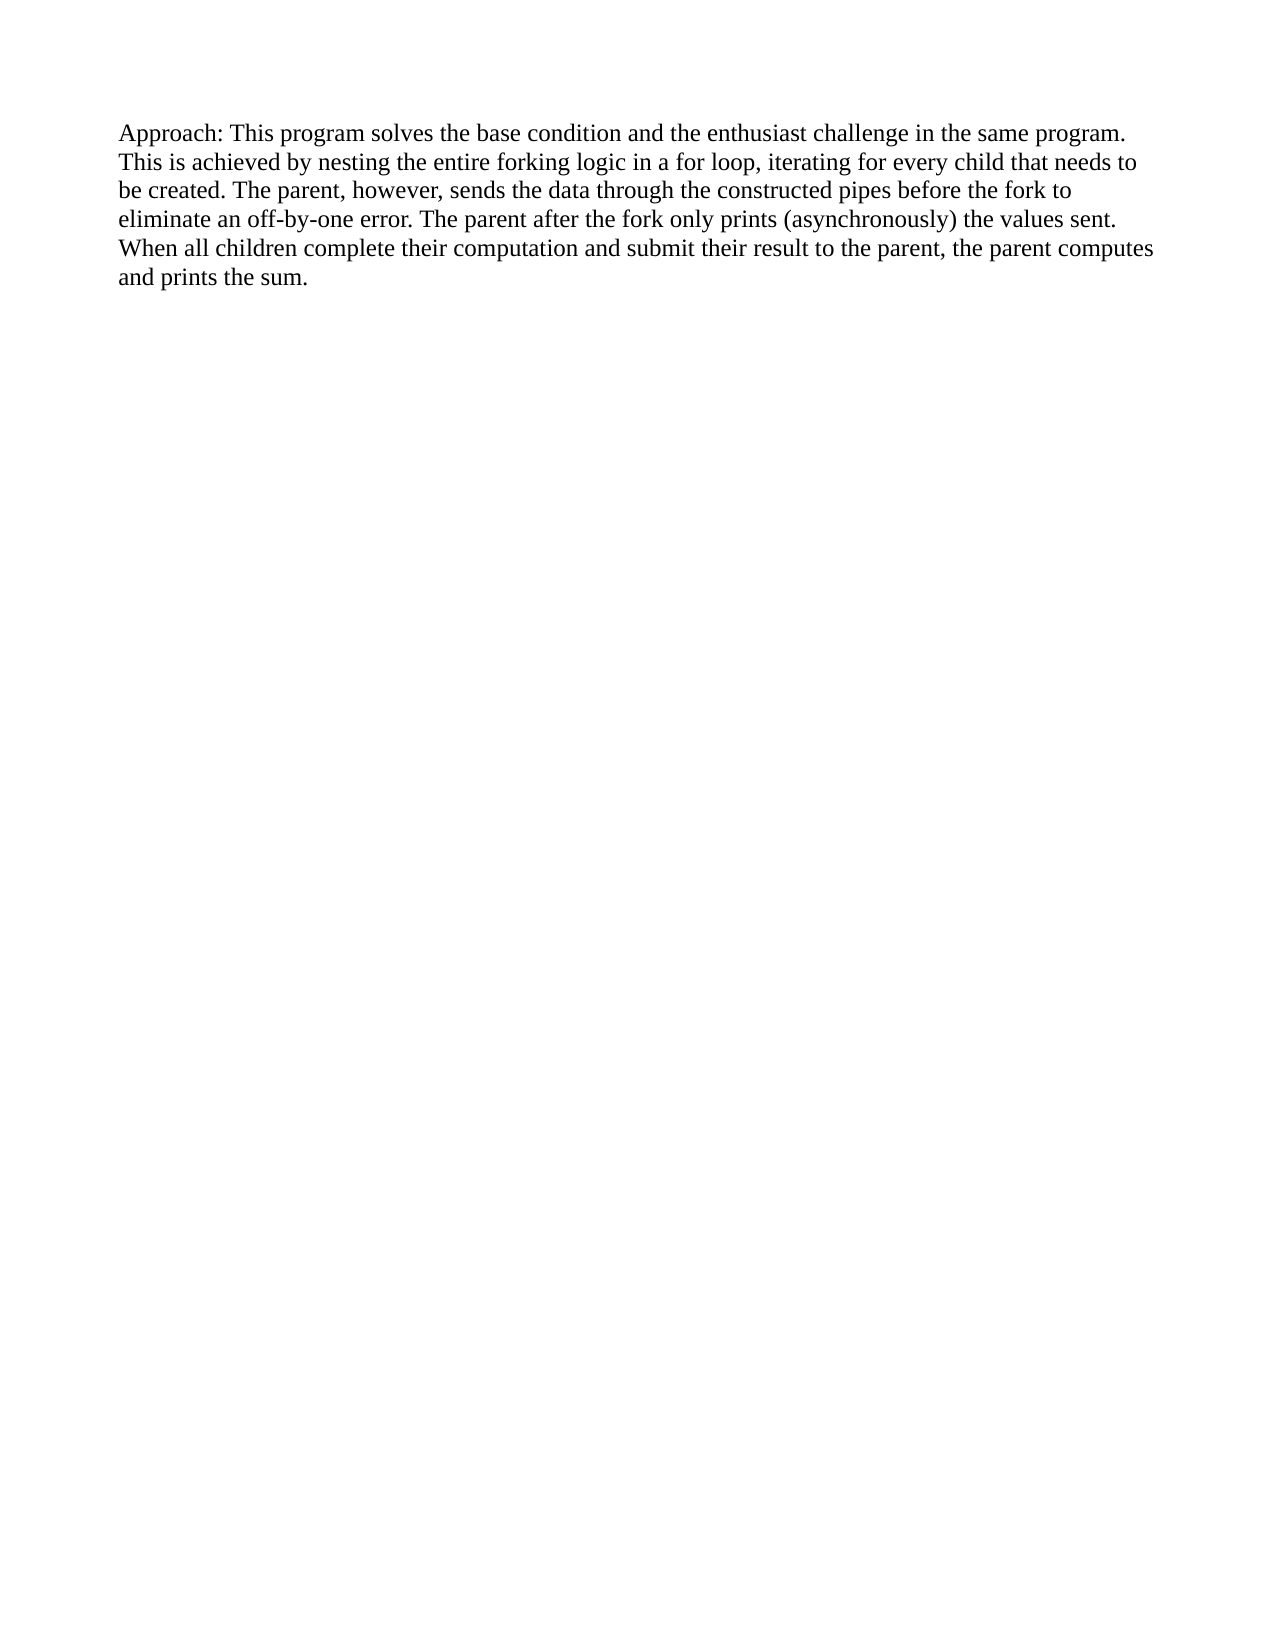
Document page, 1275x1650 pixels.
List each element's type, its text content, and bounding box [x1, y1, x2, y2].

text Approach: This program solves the base condition and the enthusiast challenge in the same program. This is achieved by nesting the entire forking logic in a for loop, iterating for every child that needs to be created. The parent, however, sends the data through the constructed pipes before the fork to eliminate an off-by-one error. The parent after the fork only prints (asynchronously) the values sent. When all children complete their computation and submit their result to the parent, the parent computes and prints the sum. [118, 118, 1157, 291]
